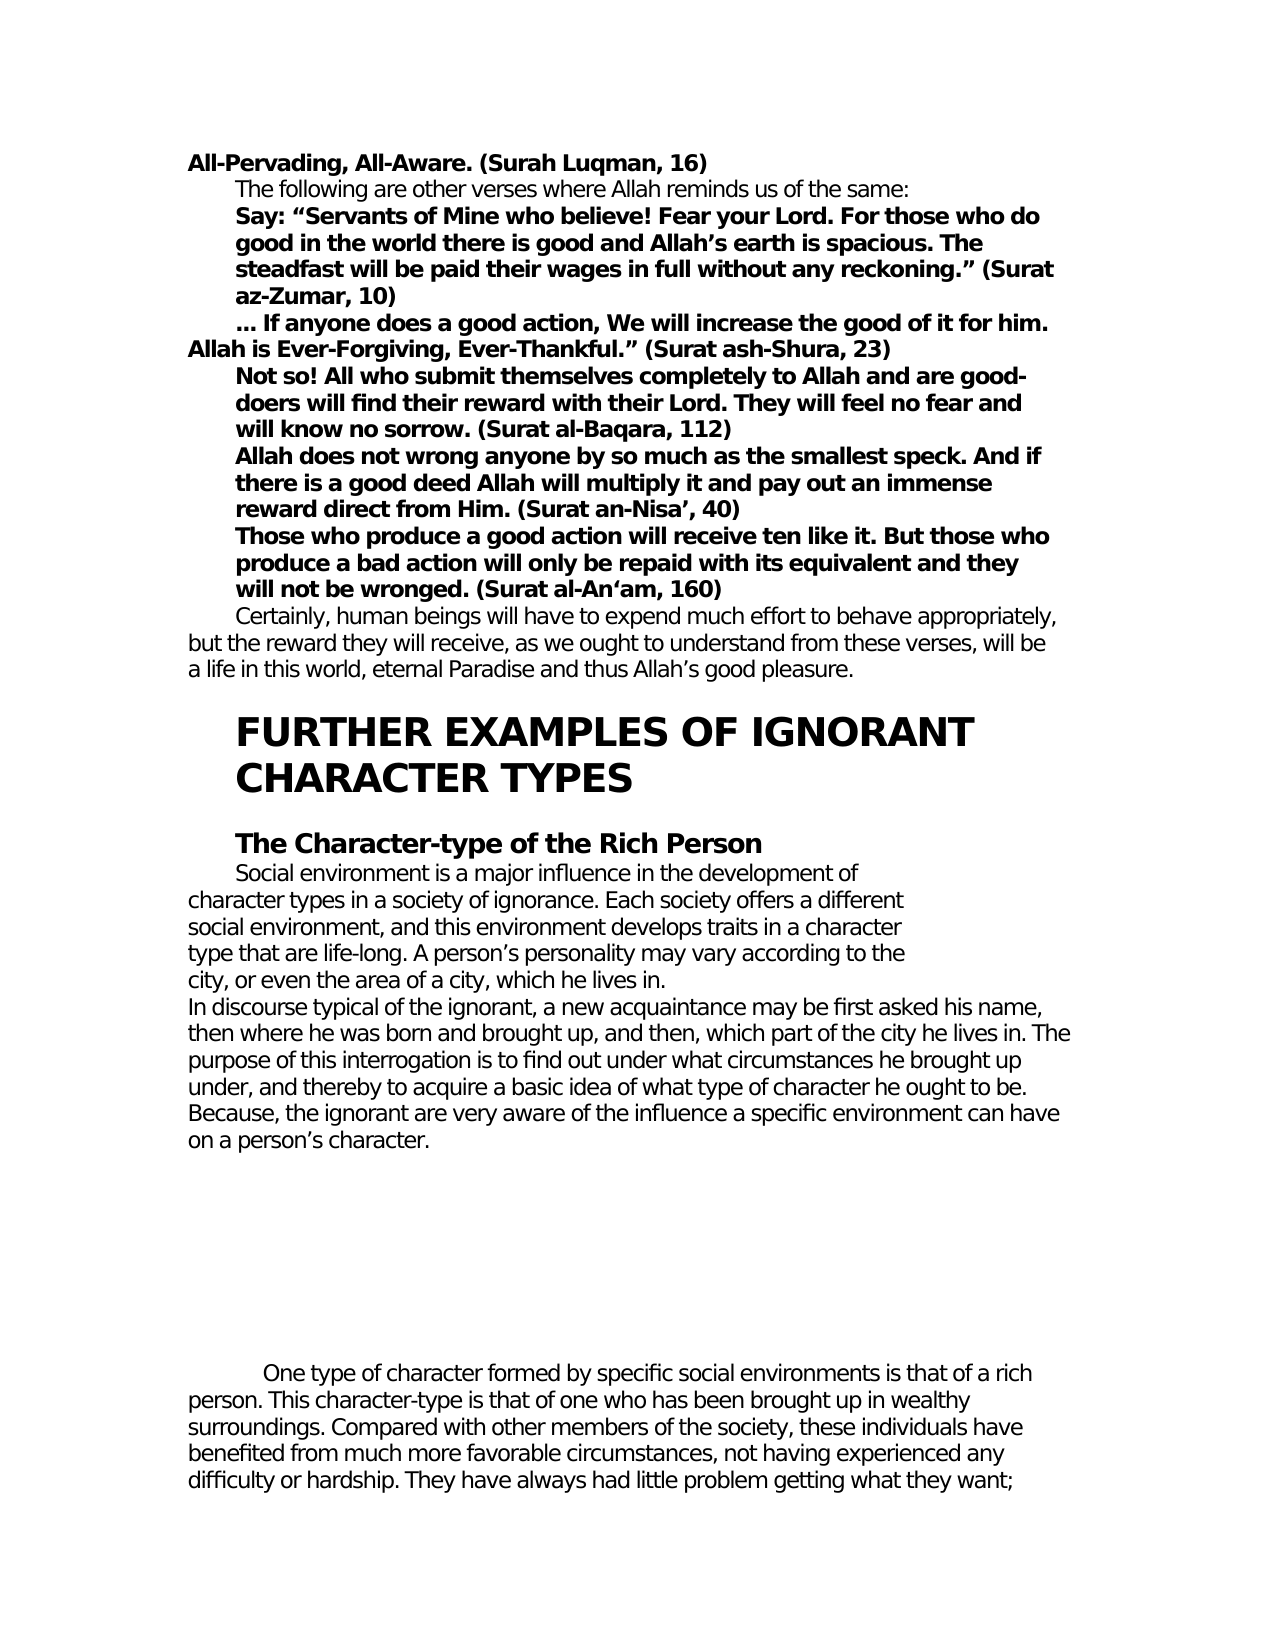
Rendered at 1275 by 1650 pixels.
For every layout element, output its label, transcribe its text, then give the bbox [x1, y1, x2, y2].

text The Character-type of the Rich Person [187, 829, 1087, 860]
text The following are other verses where Allah reminds us of the same: [187, 177, 1087, 203]
text Allah does not wrong anyone by so much as the smallest speck. And if there is a good deed Allah will multiply it and pay out an immense reward direct from Him. (Surat an-Nisa’, 40) [235, 443, 1064, 523]
text Social environment is a major influence in the development of character types in a society of ignorance. Each society offers a different social environment, and this environment develops traits in a character type that are life-long. A person’s personality may vary according to the city, or even the area of a city, which he lives in. [187, 860, 937, 994]
text One type of character formed by specific social environments is that of a rich person. This character-type is that of one who has been brought up in wealthy surroundings. Compared with other members of the society, these individuals have benefited from much more favorable circumstances, not having experienced any difficulty or hardship. They have always had little problem getting what they want; [187, 1360, 1087, 1494]
text Not so! All who submit themselves completely to Allah and are good-doers will find their reward with their Lord. They will feel no fear and will know no sorrow. (Surat al-Baqara, 112) [235, 363, 1064, 443]
text All-Pervading, All-Aware. (Surah Luqman, 16) [187, 150, 1087, 177]
text Certainly, human beings will have to expend much effort to behave appropriately, but the reward they will receive, as we ought to understand from these verses, will be a life in this world, eternal Paradise and thus Allah’s good pleasure. [187, 603, 1064, 683]
text In discourse typical of the ignorant, a new acquaintance may be first asked his name, then where he was born and brought up, and then, which part of the city he lives in. The purpose of this interrogation is to find out under what circumstances he brought up under, and thereby to acquire a basic idea of what type of character he ought to be. Because, the ignorant are very aware of the influence a specific environment can have on a person’s character. [187, 994, 1087, 1154]
text Those who produce a good action will receive ten like it. But those who produce a bad action will only be repaid with its equivalent and they will not be wronged. (Surat al-An‘am, 160) [235, 523, 1064, 603]
text Say: “Servants of Mine who believe! Fear your Lord. For those who do good in the world there is good and Allah’s earth is spacious. The steadfast will be paid their wages in full without any reckoning.” (Surat az-Zumar, 10) [235, 203, 1064, 310]
text ... If anyone does a good action, We will increase the good of it for him. Allah is Ever-Forgiving, Ever-Thankful.” (Surat ash-Shura, 23) [187, 310, 1087, 363]
text FURTHER EXAMPLES OF IGNORANT CHARACTER TYPES [235, 710, 1064, 802]
